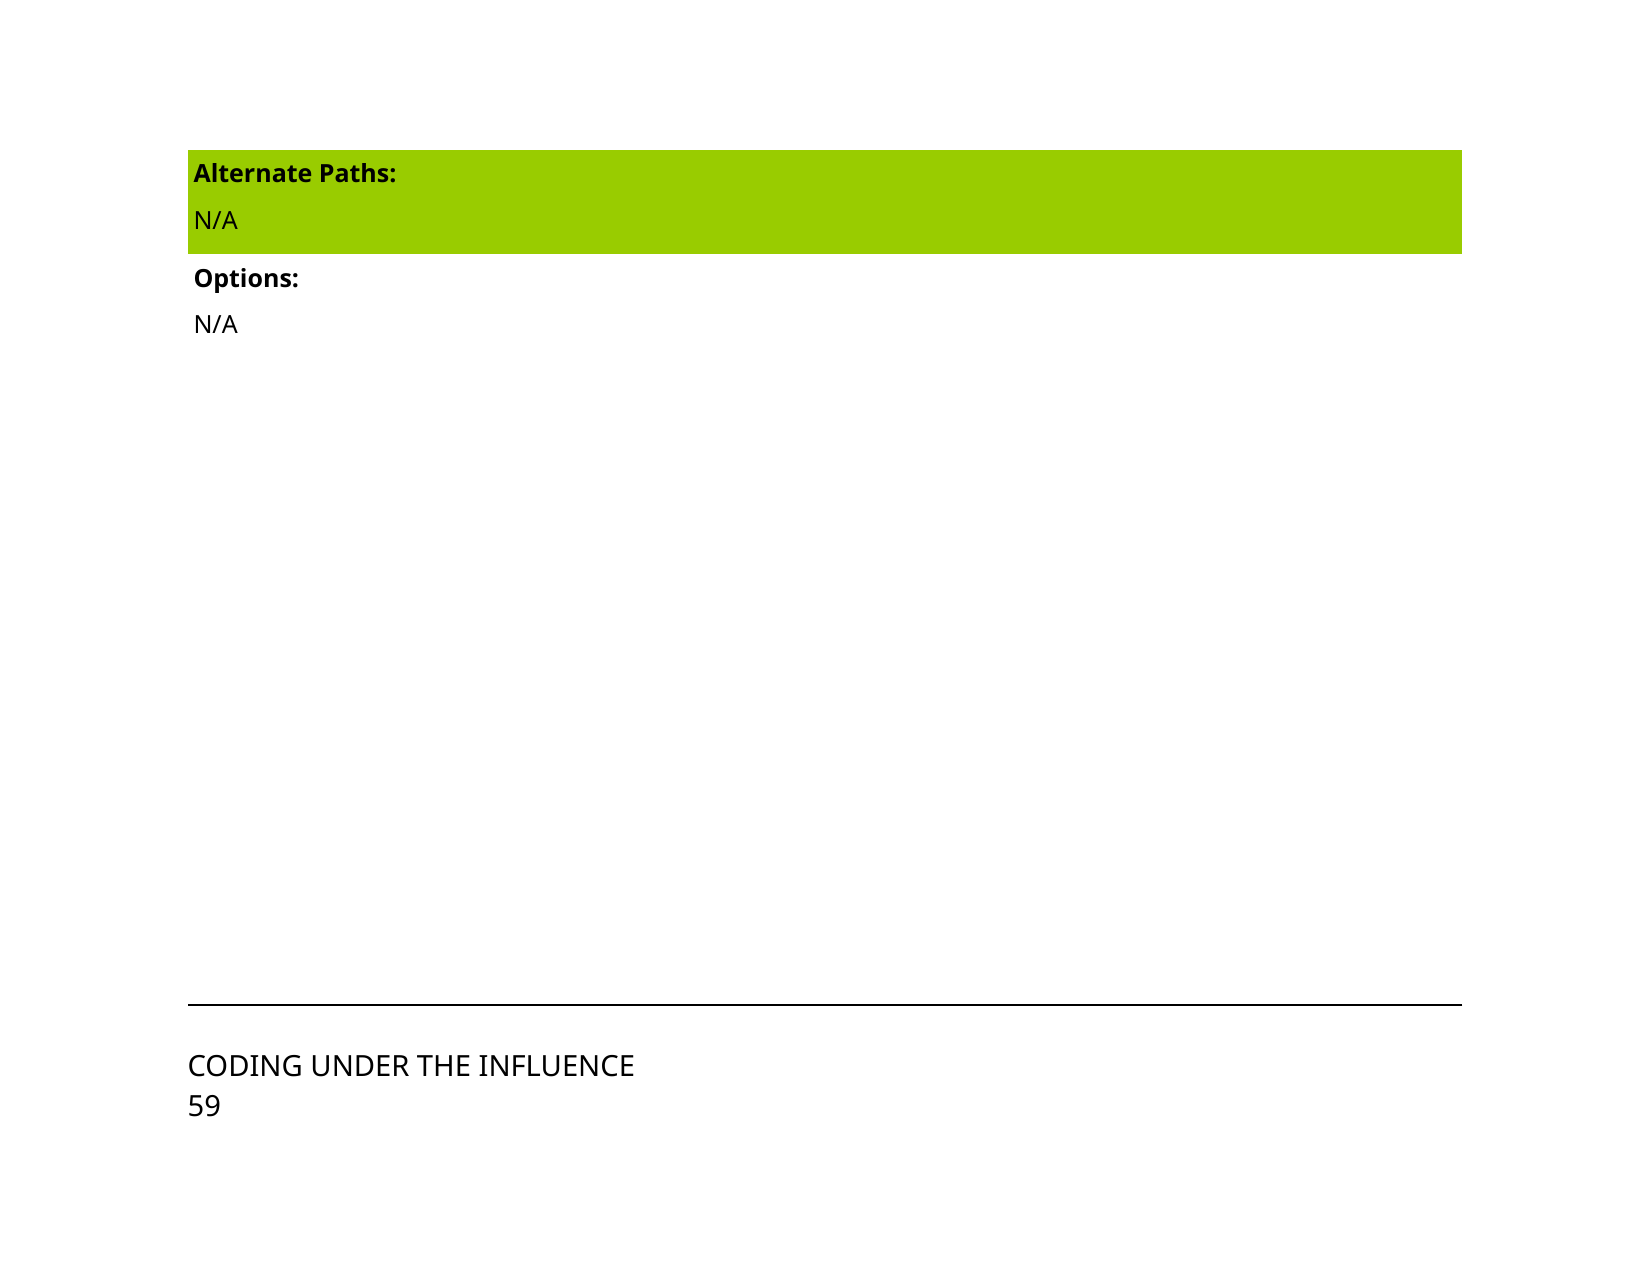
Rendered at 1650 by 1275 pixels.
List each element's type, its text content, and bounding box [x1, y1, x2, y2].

table_cell Options: N/A [188, 255, 1462, 347]
table_cell Alternate Paths: N/A [188, 150, 1462, 254]
